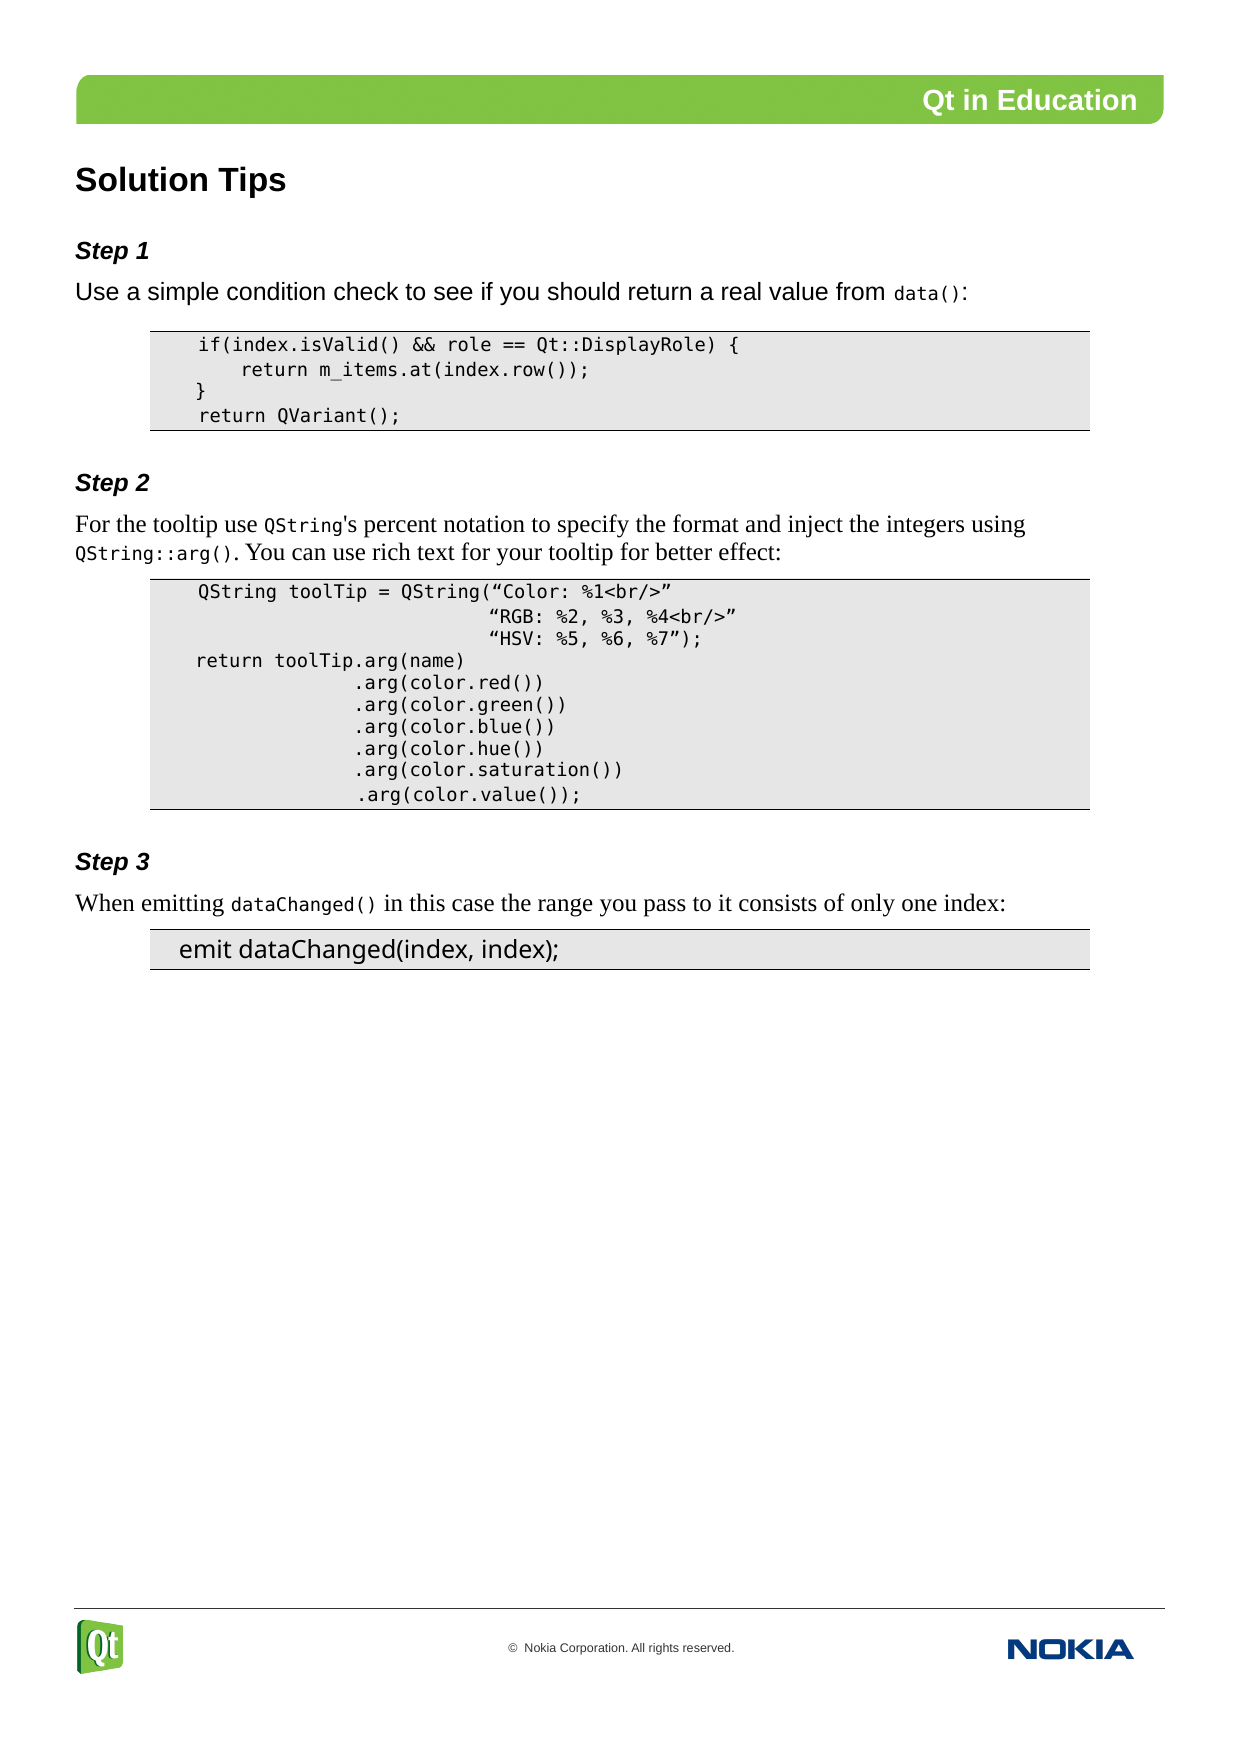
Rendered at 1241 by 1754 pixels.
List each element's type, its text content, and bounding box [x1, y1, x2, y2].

picture [76, 75, 1164, 124]
text .arg(color.green()) [150, 694, 1090, 716]
text .arg(color.blue()) [150, 716, 1090, 738]
subtitle Solution Tips [75, 160, 1165, 199]
text QString toolTip = QString(“Color: %1<br/>” [150, 580, 1090, 606]
text When emitting dataChanged() in this case the range you pass to it consists of only one index: [75, 888, 1165, 916]
text .arg(color.hue()) [150, 738, 1090, 759]
text “HSV: %5, %6, %7”); [150, 628, 1090, 650]
text Use a simple condition check to see if you should return a real value from data(): [75, 277, 1165, 306]
text “RGB: %2, %3, %4<br/>” [150, 606, 1090, 628]
text For the tooltip use QString's percent notation to specify the format and inject the integers using QString::arg(). You can use rich text for your tooltip for better effect: [75, 509, 1165, 566]
text return toolTip.arg(name) [150, 650, 1090, 672]
text emit dataChanged(index, index); [150, 930, 1090, 969]
text .arg(color.red()) [150, 672, 1090, 694]
subtitle Step 2 [75, 468, 1165, 496]
text } [150, 381, 1090, 402]
picture [978, 1610, 1164, 1688]
subtitle Step 3 [75, 847, 1165, 875]
text .arg(color.value()); [150, 781, 1090, 809]
picture [73, 1615, 127, 1679]
text return m_items.at(index.row()); [150, 359, 1090, 381]
text .arg(color.saturation()) [150, 759, 1090, 781]
text if(index.isValid() && role == Qt::DisplayRole) { [150, 332, 1090, 359]
subtitle Step 1 [75, 236, 1165, 265]
text return QVariant(); [150, 402, 1090, 430]
